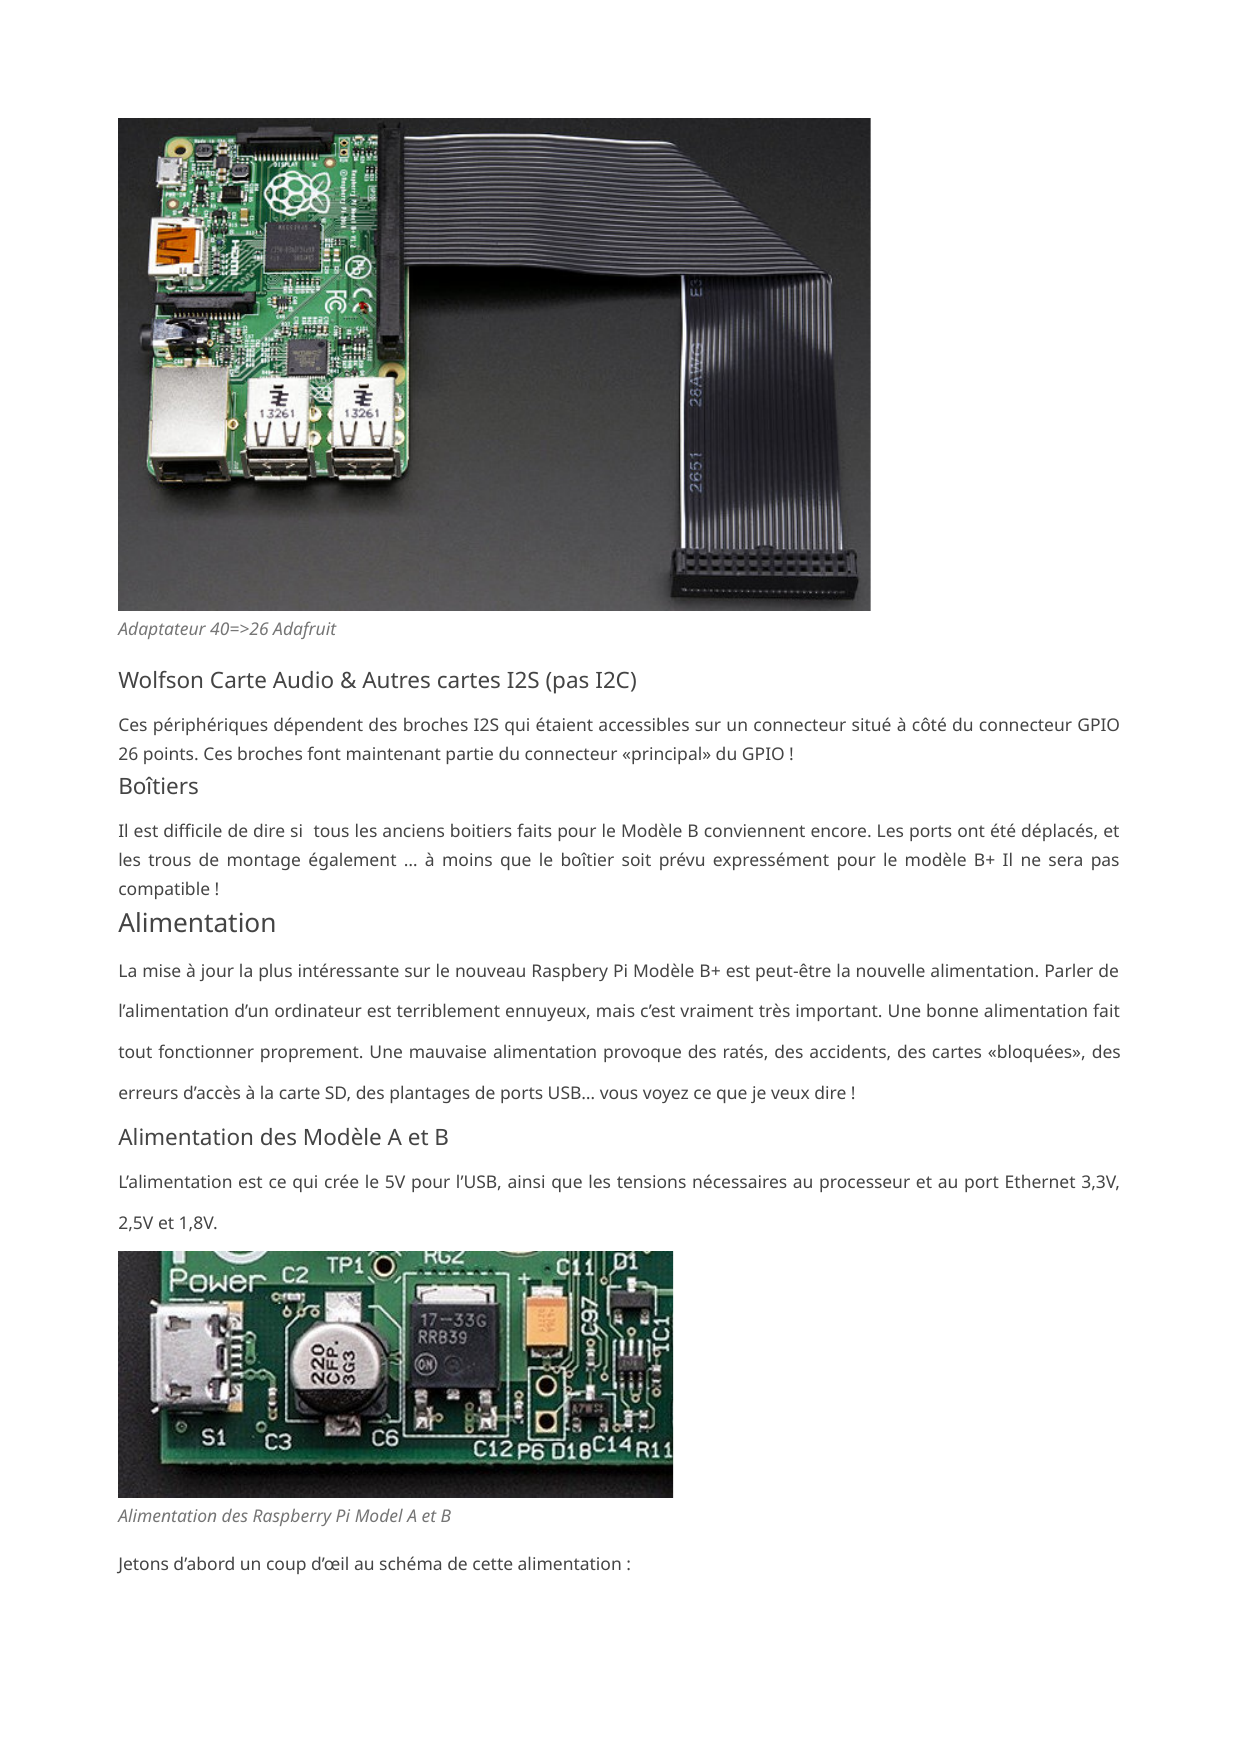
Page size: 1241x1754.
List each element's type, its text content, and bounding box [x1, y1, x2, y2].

text Jetons d’abord un coup d’œil au schéma de cette alimentation : [118, 1551, 1122, 1575]
picture [118, 1251, 674, 1498]
subtitle Wolfson Carte Audio & Autres cartes I2S (pas I2C) [118, 664, 1122, 695]
text Ces périphériques dépendent des broches I2S qui étaient accessibles sur un connecteur situé à côté du connecteur GPIO 26 points. Ces broches font maintenant partie du connecteur «principal» du GPIO ! [118, 713, 1122, 765]
subtitle Boîtiers [118, 770, 1122, 801]
text La mise à jour la plus intéressante sur le nouveau Raspbery Pi Modèle B+ est peut-être la nouvelle alimentation. Parler de l’alimentation d’un ordinateur est terriblement ennuyeux, mais c’est vraiment très important. Une bonne alimentation fait tout fonctionner proprement. Une mauvaise alimentation provoque des ratés, des accidents, des cartes «bloquées», des erreurs d’accès à la carte SD, des plantages de ports USB… vous voyez ce que je veux dire ! [118, 958, 1122, 1104]
subtitle Alimentation des Modèle A et B [118, 1121, 1122, 1152]
subtitle Alimentation [118, 905, 1122, 940]
text Il est difficile de dire si tous les anciens boitiers faits pour le Modèle B conviennent encore. Les ports ont été déplacés, et les trous de montage également … à moins que le boîtier soit prévu expressément pour le modèle B+ Il ne sera pas compatible ! [118, 819, 1122, 900]
text Alimentation des Raspberry Pi Model A et B [118, 1503, 1122, 1527]
text Adaptateur 40=>26 Adafruit [118, 616, 1122, 640]
text L’alimentation est ce qui crée le 5V pour l’USB, ainsi que les tensions nécessaires au processeur et au port Ethernet 3,3V, 2,5V et 1,8V. [118, 1170, 1122, 1235]
picture [118, 118, 871, 611]
